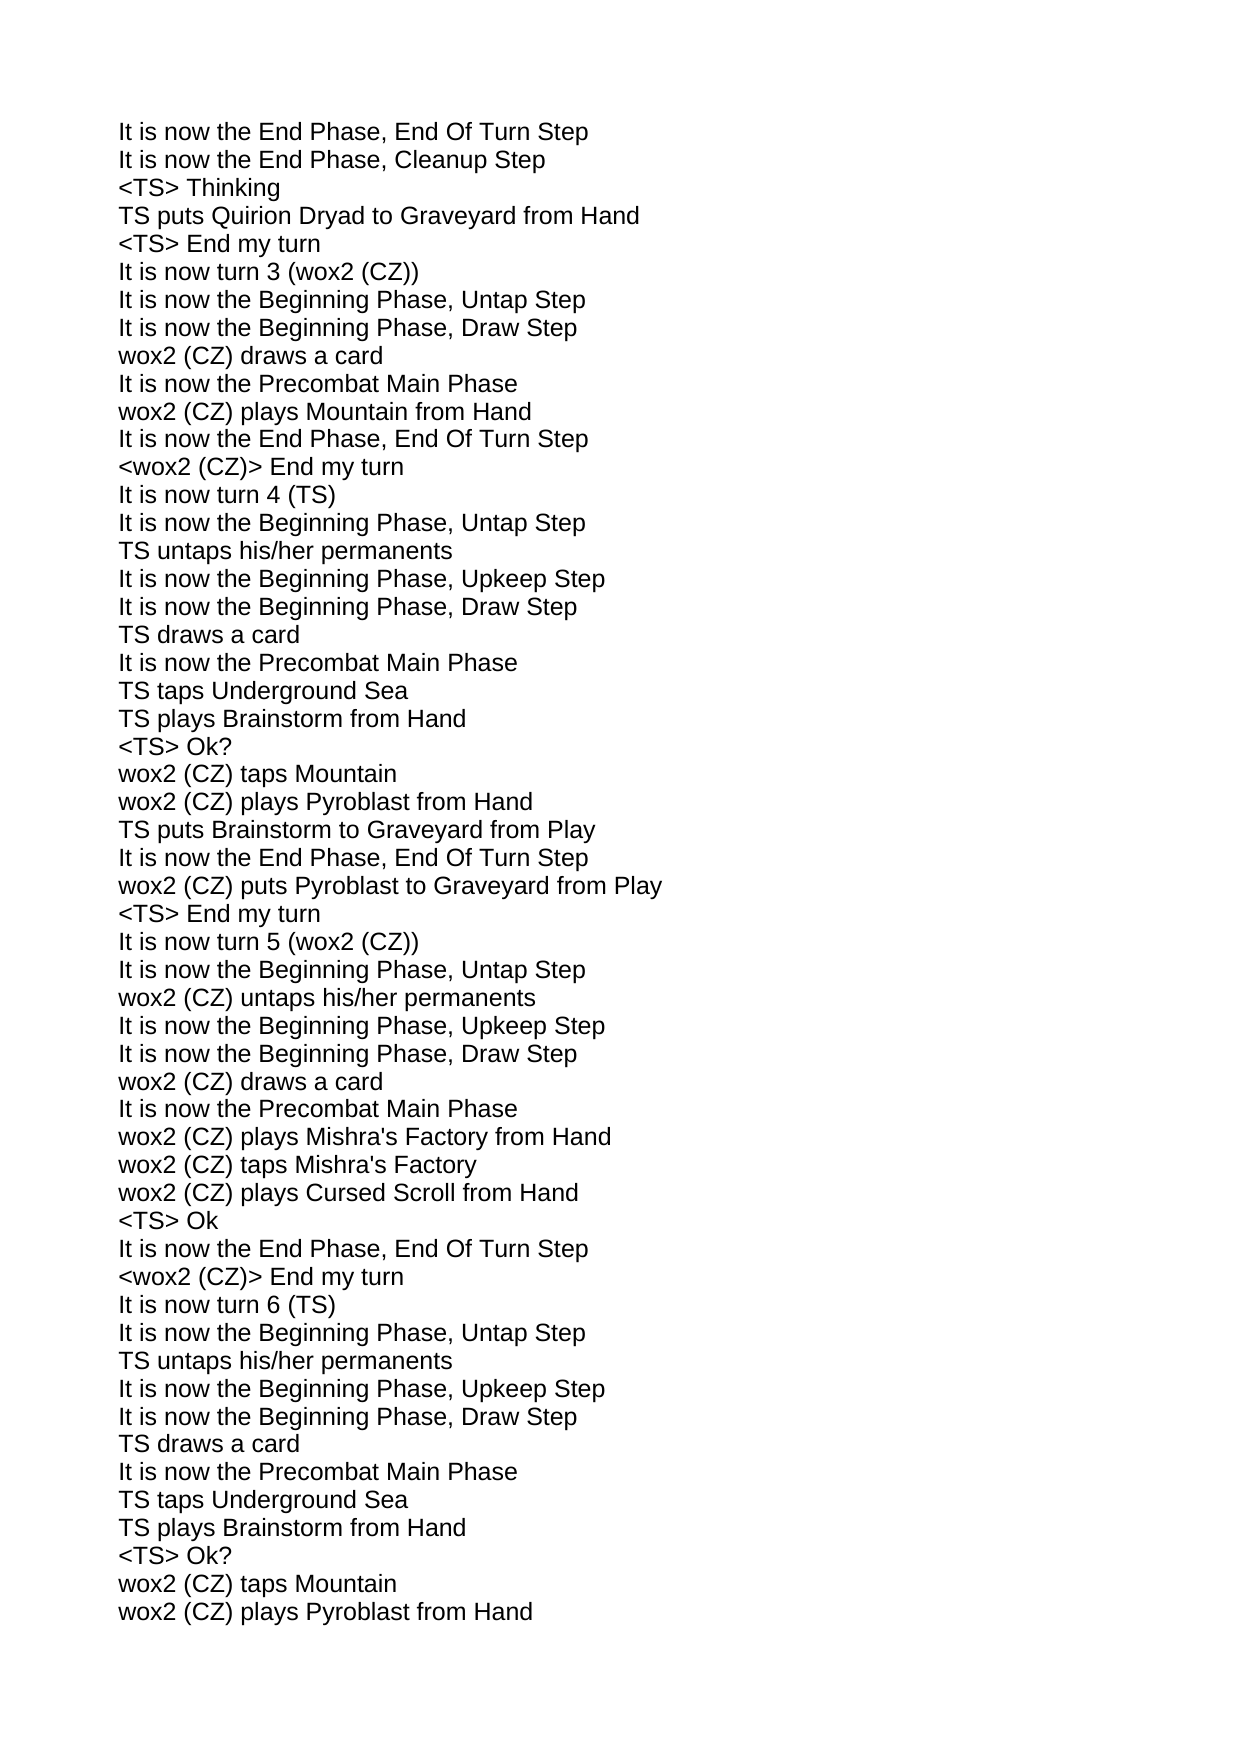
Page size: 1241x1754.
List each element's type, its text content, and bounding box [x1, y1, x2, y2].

text wox2 (CZ) draws a card [118, 1067, 1122, 1095]
text It is now the Beginning Phase, Untap Step [118, 1318, 1122, 1346]
text It is now the Beginning Phase, Untap Step [118, 956, 1122, 983]
text wox2 (CZ) puts Pyroblast to Graveyard from Play [118, 872, 1122, 900]
text wox2 (CZ) untaps his/her permanents [118, 983, 1122, 1011]
text It is now the Precombat Main Phase [118, 369, 1122, 397]
text It is now the Precombat Main Phase [118, 1458, 1122, 1486]
text It is now the Precombat Main Phase [118, 648, 1122, 676]
text TS puts Quirion Dryad to Graveyard from Hand [118, 202, 1122, 230]
text It is now the Beginning Phase, Upkeep Step [118, 1374, 1122, 1402]
text It is now turn 3 (wox2 (CZ)) [118, 258, 1122, 286]
text TS plays Brainstorm from Hand [118, 1514, 1122, 1542]
text wox2 (CZ) taps Mishra's Factory [118, 1151, 1122, 1179]
text It is now the Beginning Phase, Draw Step [118, 313, 1122, 341]
text wox2 (CZ) plays Cursed Scroll from Hand [118, 1179, 1122, 1207]
text TS draws a card [118, 1430, 1122, 1458]
text <wox2 (CZ)> End my turn [118, 453, 1122, 481]
text It is now the Beginning Phase, Draw Step [118, 1039, 1122, 1067]
text It is now the Beginning Phase, Untap Step [118, 509, 1122, 537]
text It is now the Precombat Main Phase [118, 1095, 1122, 1123]
text It is now turn 4 (TS) [118, 481, 1122, 509]
text It is now the End Phase, End Of Turn Step [118, 425, 1122, 453]
text wox2 (CZ) taps Mountain [118, 1570, 1122, 1598]
text <wox2 (CZ)> End my turn [118, 1263, 1122, 1291]
text It is now the End Phase, End Of Turn Step [118, 844, 1122, 872]
text TS taps Underground Sea [118, 676, 1122, 704]
text TS draws a card [118, 621, 1122, 648]
text TS plays Brainstorm from Hand [118, 704, 1122, 732]
text TS taps Underground Sea [118, 1486, 1122, 1514]
text <TS> Thinking [118, 174, 1122, 202]
text TS untaps his/her permanents [118, 1346, 1122, 1374]
text It is now turn 5 (wox2 (CZ)) [118, 928, 1122, 956]
text wox2 (CZ) plays Mountain from Hand [118, 397, 1122, 425]
text It is now the Beginning Phase, Draw Step [118, 593, 1122, 621]
text <TS> End my turn [118, 230, 1122, 258]
text TS puts Brainstorm to Graveyard from Play [118, 816, 1122, 844]
text It is now the End Phase, End Of Turn Step [118, 1235, 1122, 1263]
text It is now the Beginning Phase, Upkeep Step [118, 565, 1122, 593]
text <TS> Ok [118, 1207, 1122, 1235]
text wox2 (CZ) plays Pyroblast from Hand [118, 788, 1122, 816]
text TS untaps his/her permanents [118, 537, 1122, 565]
text wox2 (CZ) draws a card [118, 341, 1122, 369]
text It is now turn 6 (TS) [118, 1291, 1122, 1318]
text It is now the Beginning Phase, Untap Step [118, 286, 1122, 313]
text It is now the End Phase, Cleanup Step [118, 146, 1122, 174]
text wox2 (CZ) taps Mountain [118, 760, 1122, 788]
text It is now the End Phase, End Of Turn Step [118, 118, 1122, 146]
text <TS> End my turn [118, 900, 1122, 928]
text <TS> Ok? [118, 1542, 1122, 1570]
text wox2 (CZ) plays Mishra's Factory from Hand [118, 1123, 1122, 1151]
text It is now the Beginning Phase, Upkeep Step [118, 1011, 1122, 1039]
text <TS> Ok? [118, 732, 1122, 760]
text It is now the Beginning Phase, Draw Step [118, 1402, 1122, 1430]
text wox2 (CZ) plays Pyroblast from Hand [118, 1598, 1122, 1626]
